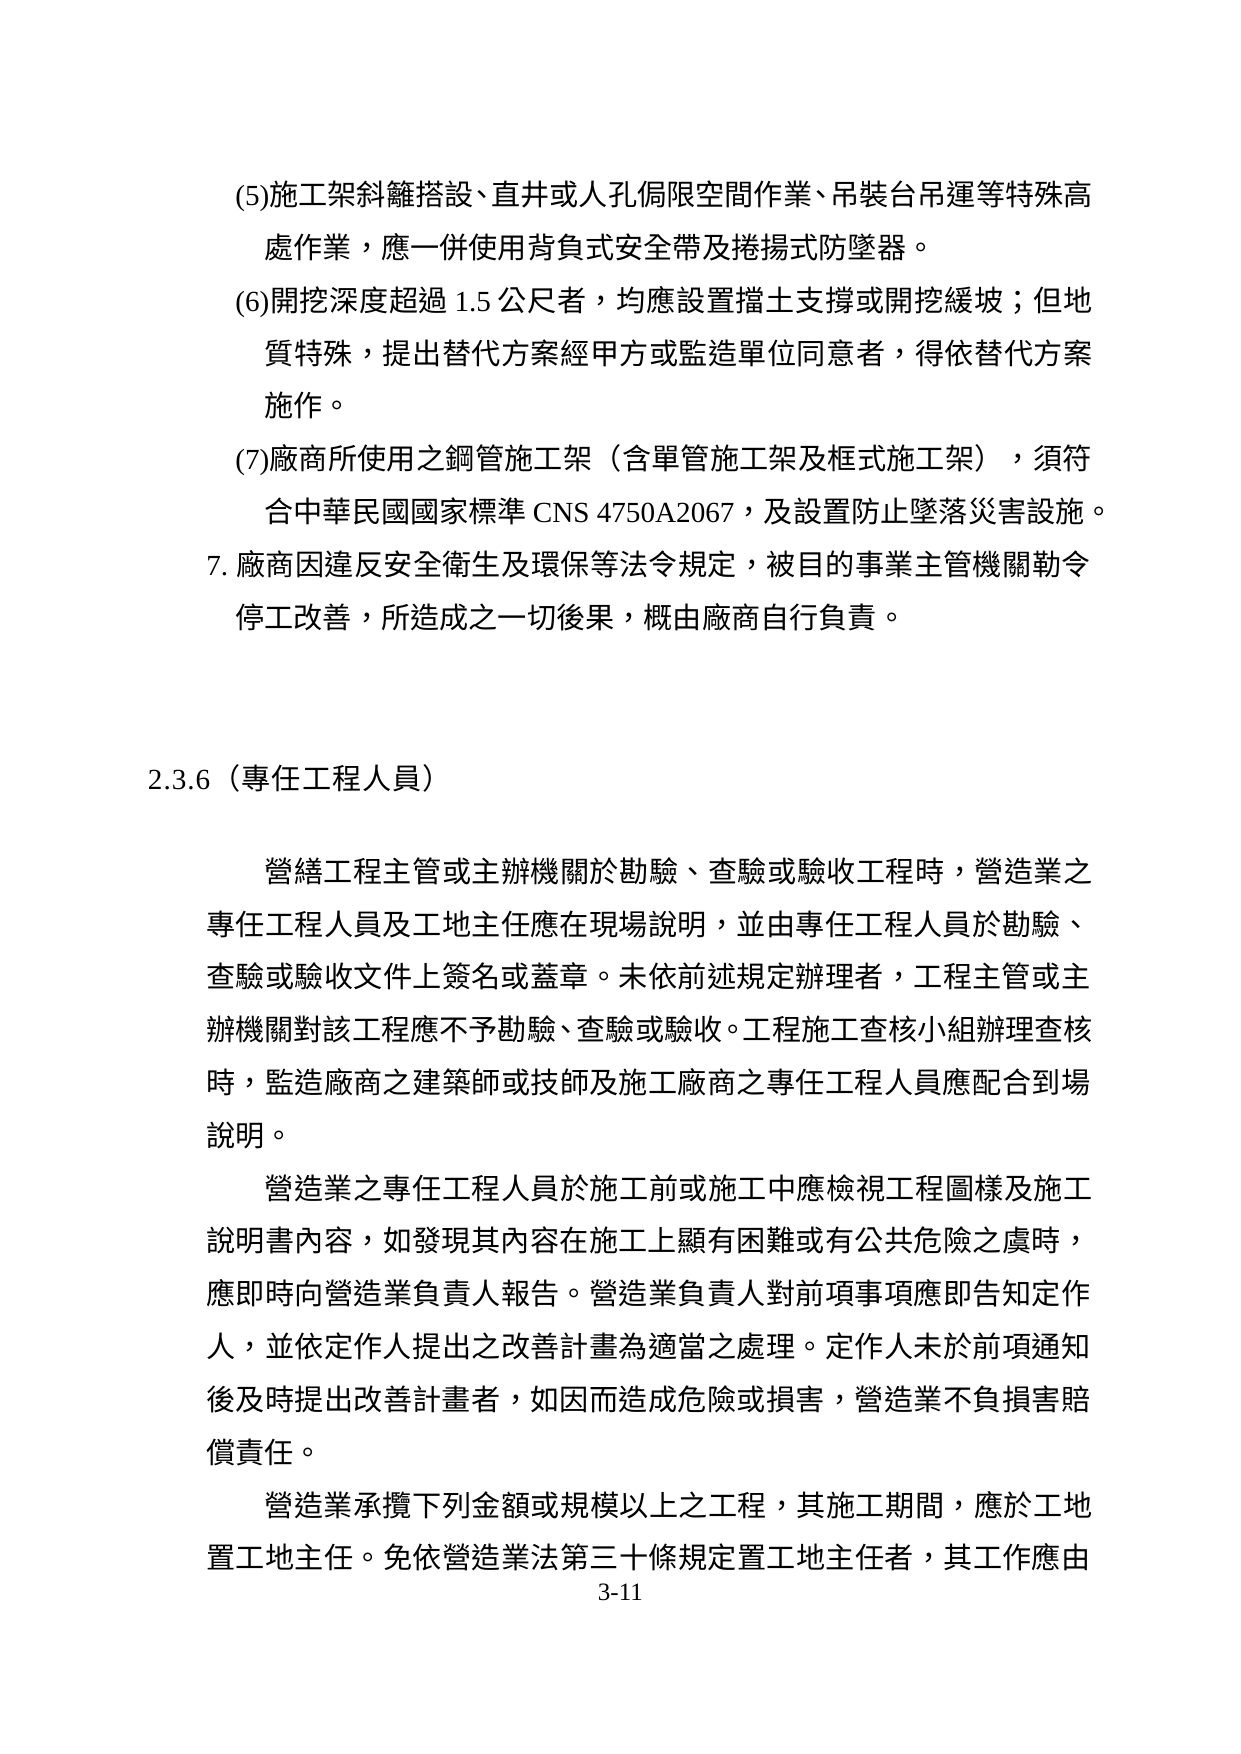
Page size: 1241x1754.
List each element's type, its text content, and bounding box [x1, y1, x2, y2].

text 7. 廠商因違反安全衛生及環保等法令規定，被目的事業主管機關勒令停工改善，所造成之一切後果，概由廠商自行負責。 [206, 541, 1092, 637]
text 營造業承攬下列金額或規模以上之工程，其施工期間，應於工地置工地主任。免依營造業法第三十條規定置工地主任者，其工作應由 [206, 1482, 1092, 1577]
text (6)開挖深度超過1.5公尺者，均應設置擋土支撐或開挖緩坡；但地質特殊，提出替代方案經甲方或監造單位同意者，得依替代方案施作。 [235, 277, 1092, 425]
text 營造業之專任工程人員於施工前或施工中應檢視工程圖樣及施工說明書內容，如發現其內容在施工上顯有困難或有公共危險之虞時，應即時向營造業負責人報告。營造業負責人對前項事項應即告知定作人，並依定作人提出之改善計畫為適當之處理。定作人未於前項通知後及時提出改善計畫者，如因而造成危險或損害，營造業不負損害賠償責任。 [206, 1165, 1092, 1472]
text (7)廠商所使用之鋼管施工架（含單管施工架及框式施工架），須符合中華民國國家標準CNS 4750A2067，及設置防止墜落災害設施。 [235, 436, 1092, 531]
subtitle 2.3.6（專任工程人員） [148, 756, 1092, 798]
text (5)施工架斜籬搭設、直井或人孔侷限空間作業、吊裝台吊運等特殊高處作業，應一併使用背負式安全帶及捲揚式防墜器。 [235, 172, 1092, 267]
text 營繕工程主管或主辦機關於勘驗、查驗或驗收工程時，營造業之專任工程人員及工地主任應在現場說明，並由專任工程人員於勘驗、查驗或驗收文件上簽名或蓋章。未依前述規定辦理者，工程主管或主辦機關對該工程應不予勘驗、查驗或驗收。工程施工查核小組辦理查核時，監造廠商之建築師或技師及施工廠商之專任工程人員應配合到場說明。 [206, 848, 1092, 1155]
